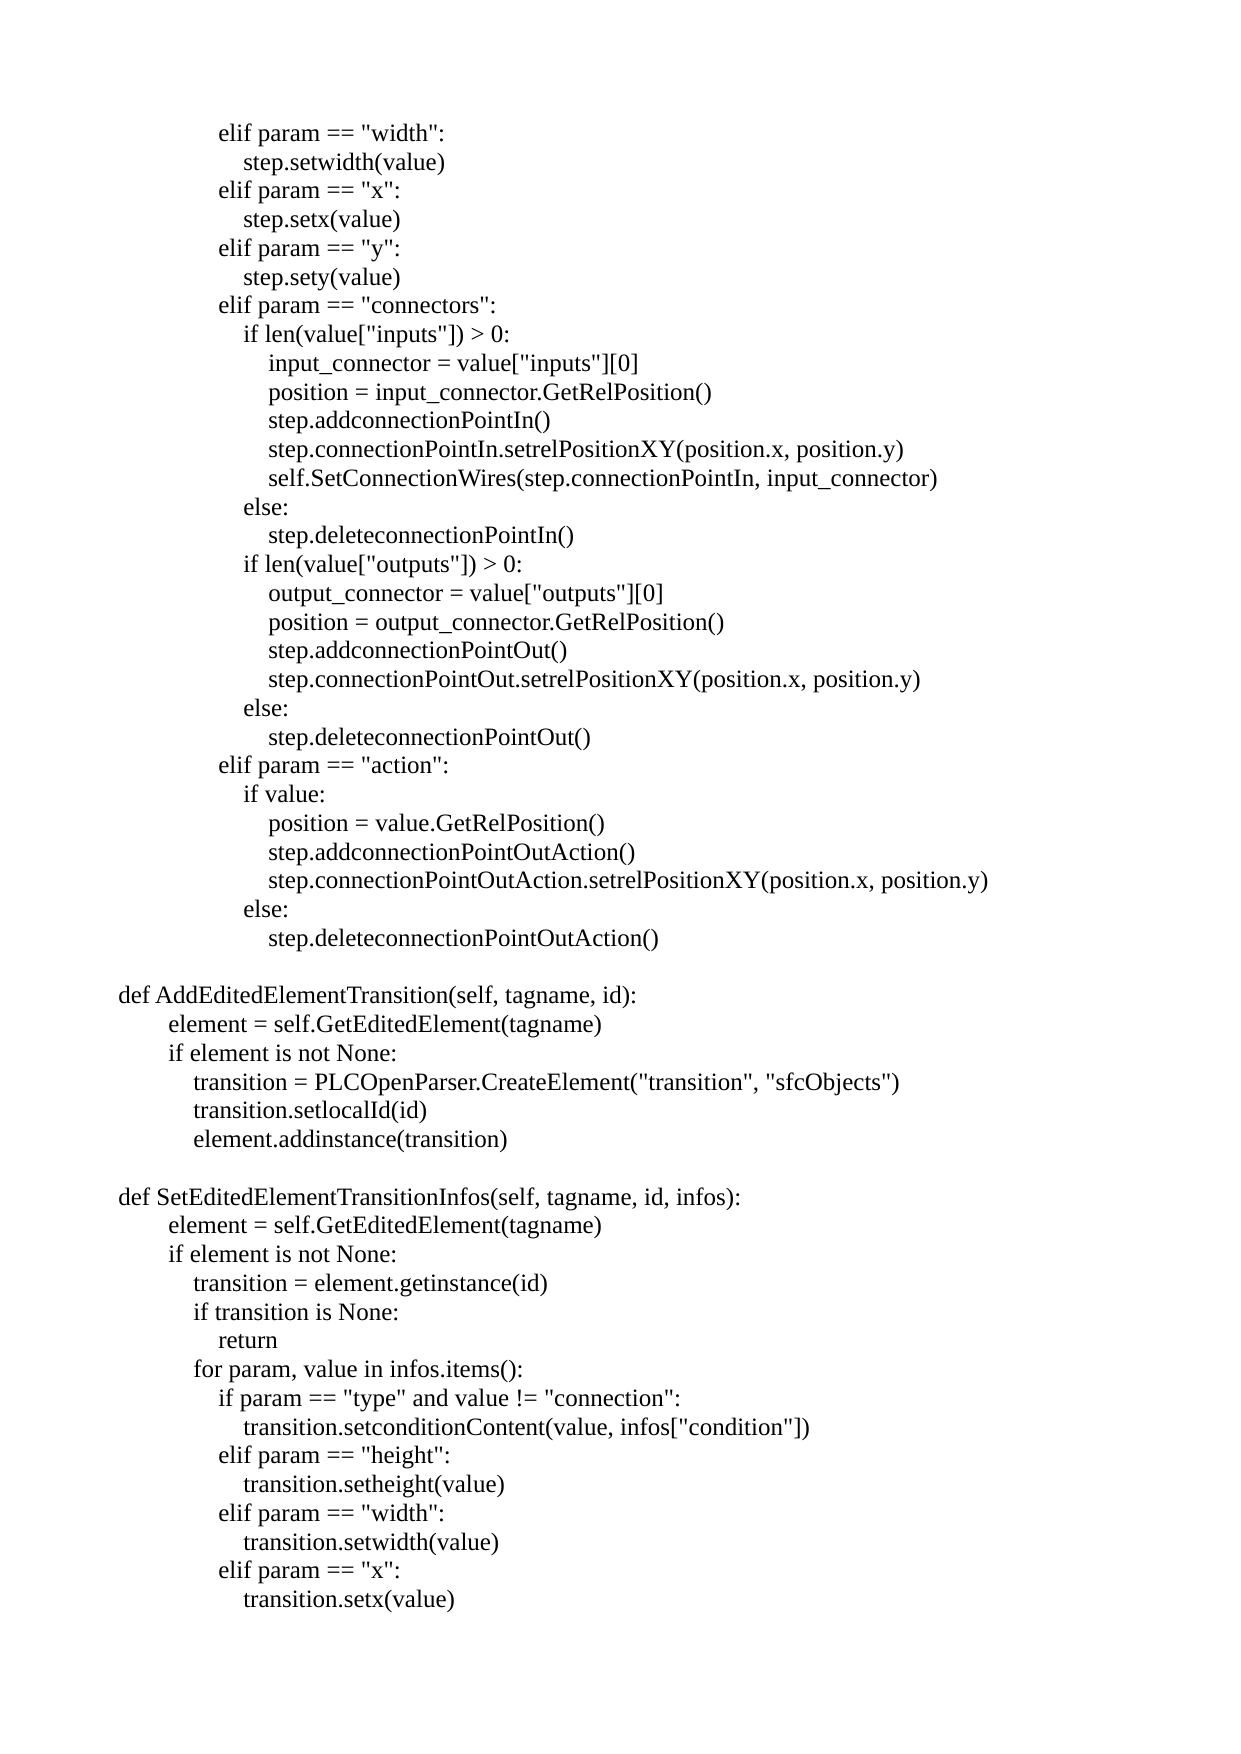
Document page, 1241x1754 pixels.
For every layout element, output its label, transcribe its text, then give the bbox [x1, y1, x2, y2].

text elif param == "connectors": [118, 291, 1122, 319]
text if value: [118, 779, 1122, 808]
text step.sety(value) [118, 262, 1122, 291]
text if len(value["inputs"]) > 0: [118, 319, 1122, 348]
text if transition is None: [118, 1297, 1122, 1326]
text transition.setwidth(value) [118, 1527, 1122, 1556]
text def AddEditedElementTransition(self, tagname, id): [118, 981, 1122, 1009]
text position = value.GetRelPosition() [118, 808, 1122, 837]
text self.SetConnectionWires(step.connectionPointIn, input_connector) [118, 463, 1122, 492]
text for param, value in infos.items(): [118, 1354, 1122, 1383]
text position = output_connector.GetRelPosition() [118, 607, 1122, 636]
text elif param == "x": [118, 1556, 1122, 1584]
text elif param == "y": [118, 233, 1122, 262]
text step.setwidth(value) [118, 147, 1122, 176]
text step.connectionPointOut.setrelPositionXY(position.x, position.y) [118, 664, 1122, 693]
text position = input_connector.GetRelPosition() [118, 377, 1122, 406]
text if param == "type" and value != "connection": [118, 1383, 1122, 1412]
text element = self.GetEditedElement(tagname) [118, 1211, 1122, 1239]
text step.setx(value) [118, 204, 1122, 233]
text step.addconnectionPointOutAction() [118, 837, 1122, 866]
text input_connector = value["inputs"][0] [118, 348, 1122, 377]
text transition.setconditionContent(value, infos["condition"]) [118, 1412, 1122, 1441]
text step.deleteconnectionPointOut() [118, 722, 1122, 751]
text element = self.GetEditedElement(tagname) [118, 1009, 1122, 1038]
text step.deleteconnectionPointOutAction() [118, 923, 1122, 952]
text step.addconnectionPointIn() [118, 406, 1122, 434]
text transition.setheight(value) [118, 1469, 1122, 1498]
text else: [118, 894, 1122, 923]
text transition = element.getinstance(id) [118, 1268, 1122, 1297]
text def SetEditedElementTransitionInfos(self, tagname, id, infos): [118, 1182, 1122, 1211]
text elif param == "action": [118, 751, 1122, 779]
text if element is not None: [118, 1038, 1122, 1067]
text if element is not None: [118, 1239, 1122, 1268]
text transition.setx(value) [118, 1584, 1122, 1613]
text elif param == "height": [118, 1441, 1122, 1469]
text step.connectionPointIn.setrelPositionXY(position.x, position.y) [118, 434, 1122, 463]
text elif param == "width": [118, 1498, 1122, 1527]
text if len(value["outputs"]) > 0: [118, 549, 1122, 578]
text transition.setlocalId(id) [118, 1096, 1122, 1124]
text return [118, 1326, 1122, 1354]
text step.addconnectionPointOut() [118, 636, 1122, 664]
text output_connector = value["outputs"][0] [118, 578, 1122, 607]
text else: [118, 693, 1122, 722]
text elif param == "x": [118, 176, 1122, 204]
text elif param == "width": [118, 118, 1122, 147]
text transition = PLCOpenParser.CreateElement("transition", "sfcObjects") [118, 1067, 1122, 1096]
text step.deleteconnectionPointIn() [118, 521, 1122, 549]
text else: [118, 492, 1122, 521]
text step.connectionPointOutAction.setrelPositionXY(position.x, position.y) [118, 866, 1122, 894]
text element.addinstance(transition) [118, 1124, 1122, 1153]
